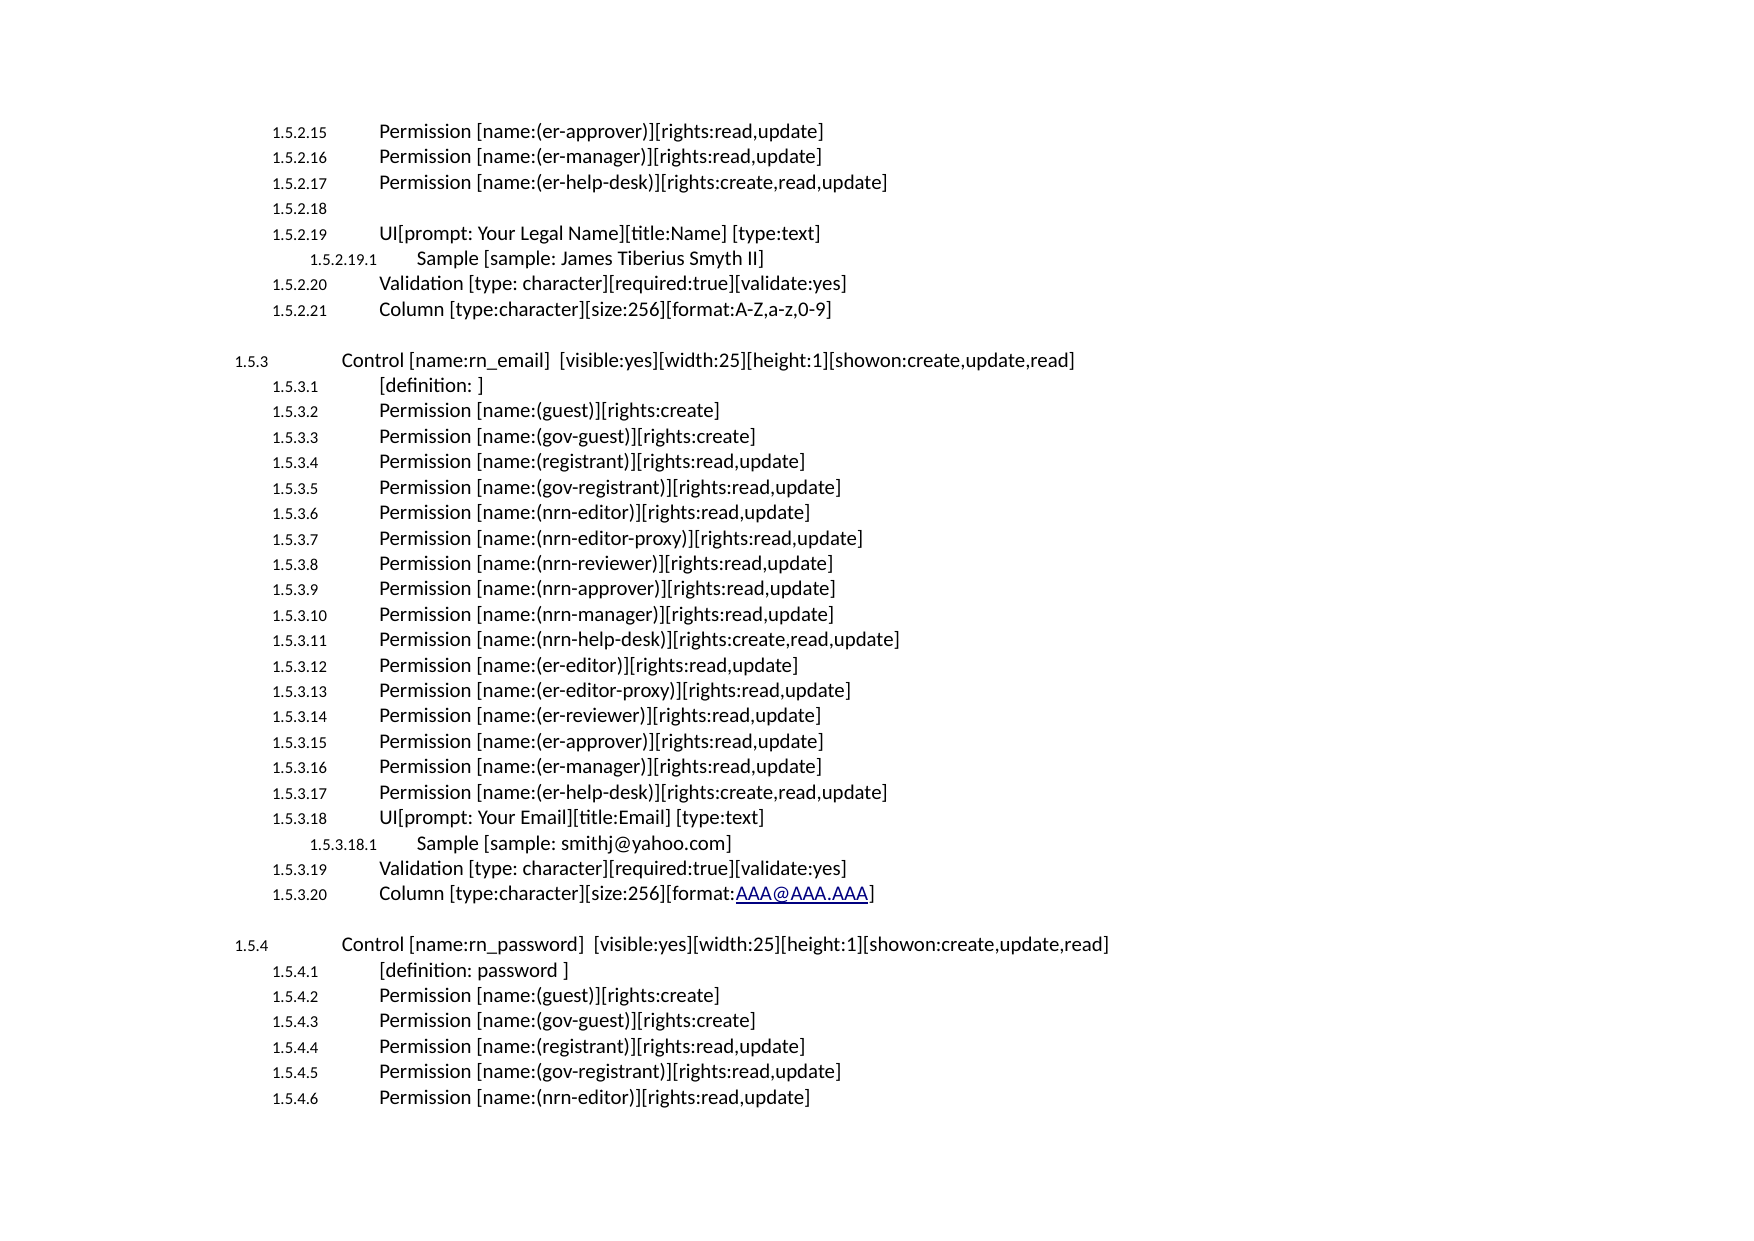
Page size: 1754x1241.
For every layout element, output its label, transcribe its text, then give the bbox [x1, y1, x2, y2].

list UI[prompt: Your Legal Name][title:Name] [type:text] [268, 220, 1636, 245]
list Permission [name:(gov-guest)][rights:create] [268, 423, 1636, 448]
list Permission [name:(gov-registrant)][rights:read,update] [268, 474, 1636, 499]
list Permission [name:(nrn-approver)][rights:read,update] [268, 576, 1636, 601]
list Permission [name:(er-reviewer)][rights:read,update] [268, 703, 1636, 728]
list Permission [name:(gov-guest)][rights:create] [268, 1008, 1636, 1033]
list Validation [type: character][required:true][validate:yes] [268, 271, 1636, 296]
list Permission [name:(er-editor-proxy)][rights:read,update] [268, 677, 1636, 703]
list [definition: password ] [268, 957, 1636, 982]
list Permission [name:(er-help-desk)][rights:create,read,update] [268, 169, 1636, 194]
list Control [name:rn_email] [visible:yes][width:25][height:1][showon:create,update,read] [231, 347, 1636, 372]
list [definition: ] [268, 372, 1636, 398]
list Permission [name:(nrn-editor-proxy)][rights:read,update] [268, 525, 1636, 550]
list Permission [name:(guest)][rights:create] [268, 982, 1636, 1008]
list Permission [name:(er-approver)][rights:read,update] [268, 728, 1636, 753]
list Permission [name:(nrn-editor)][rights:read,update] [268, 499, 1636, 525]
list Sample [sample: James Tiberius Smyth II] [306, 245, 1636, 271]
list Permission [name:(er-manager)][rights:read,update] [268, 143, 1636, 169]
list Permission [name:(er-help-desk)][rights:create,read,update] [268, 779, 1636, 804]
list Permission [name:(nrn-manager)][rights:read,update] [268, 601, 1636, 626]
list Permission [name:(registrant)][rights:read,update] [268, 448, 1636, 474]
list Permission [name:(nrn-help-desk)][rights:create,read,update] [268, 626, 1636, 652]
list Permission [name:(er-manager)][rights:read,update] [268, 753, 1636, 779]
list Permission [name:(registrant)][rights:read,update] [268, 1033, 1636, 1058]
list Column [type:character][size:256][format:AAA@AAA.AAA] [268, 881, 1636, 906]
list Sample [sample: smithj@yahoo.com] [306, 830, 1636, 855]
list UI[prompt: Your Email][title:Email] [type:text] [268, 804, 1636, 830]
list Permission [name:(er-editor)][rights:read,update] [268, 652, 1636, 677]
list Permission [name:(gov-registrant)][rights:read,update] [268, 1058, 1636, 1084]
list Validation [type: character][required:true][validate:yes] [268, 855, 1636, 881]
list Column [type:character][size:256][format:A-Z,a-z,0-9] [268, 296, 1636, 321]
list Permission [name:(nrn-reviewer)][rights:read,update] [268, 550, 1636, 576]
list Permission [name:(nrn-editor)][rights:read,update] [268, 1084, 1636, 1109]
list Permission [name:(er-approver)][rights:read,update] [268, 118, 1636, 143]
list Control [name:rn_password] [visible:yes][width:25][height:1][showon:create,update,read] [231, 931, 1636, 957]
list Permission [name:(guest)][rights:create] [268, 398, 1636, 423]
